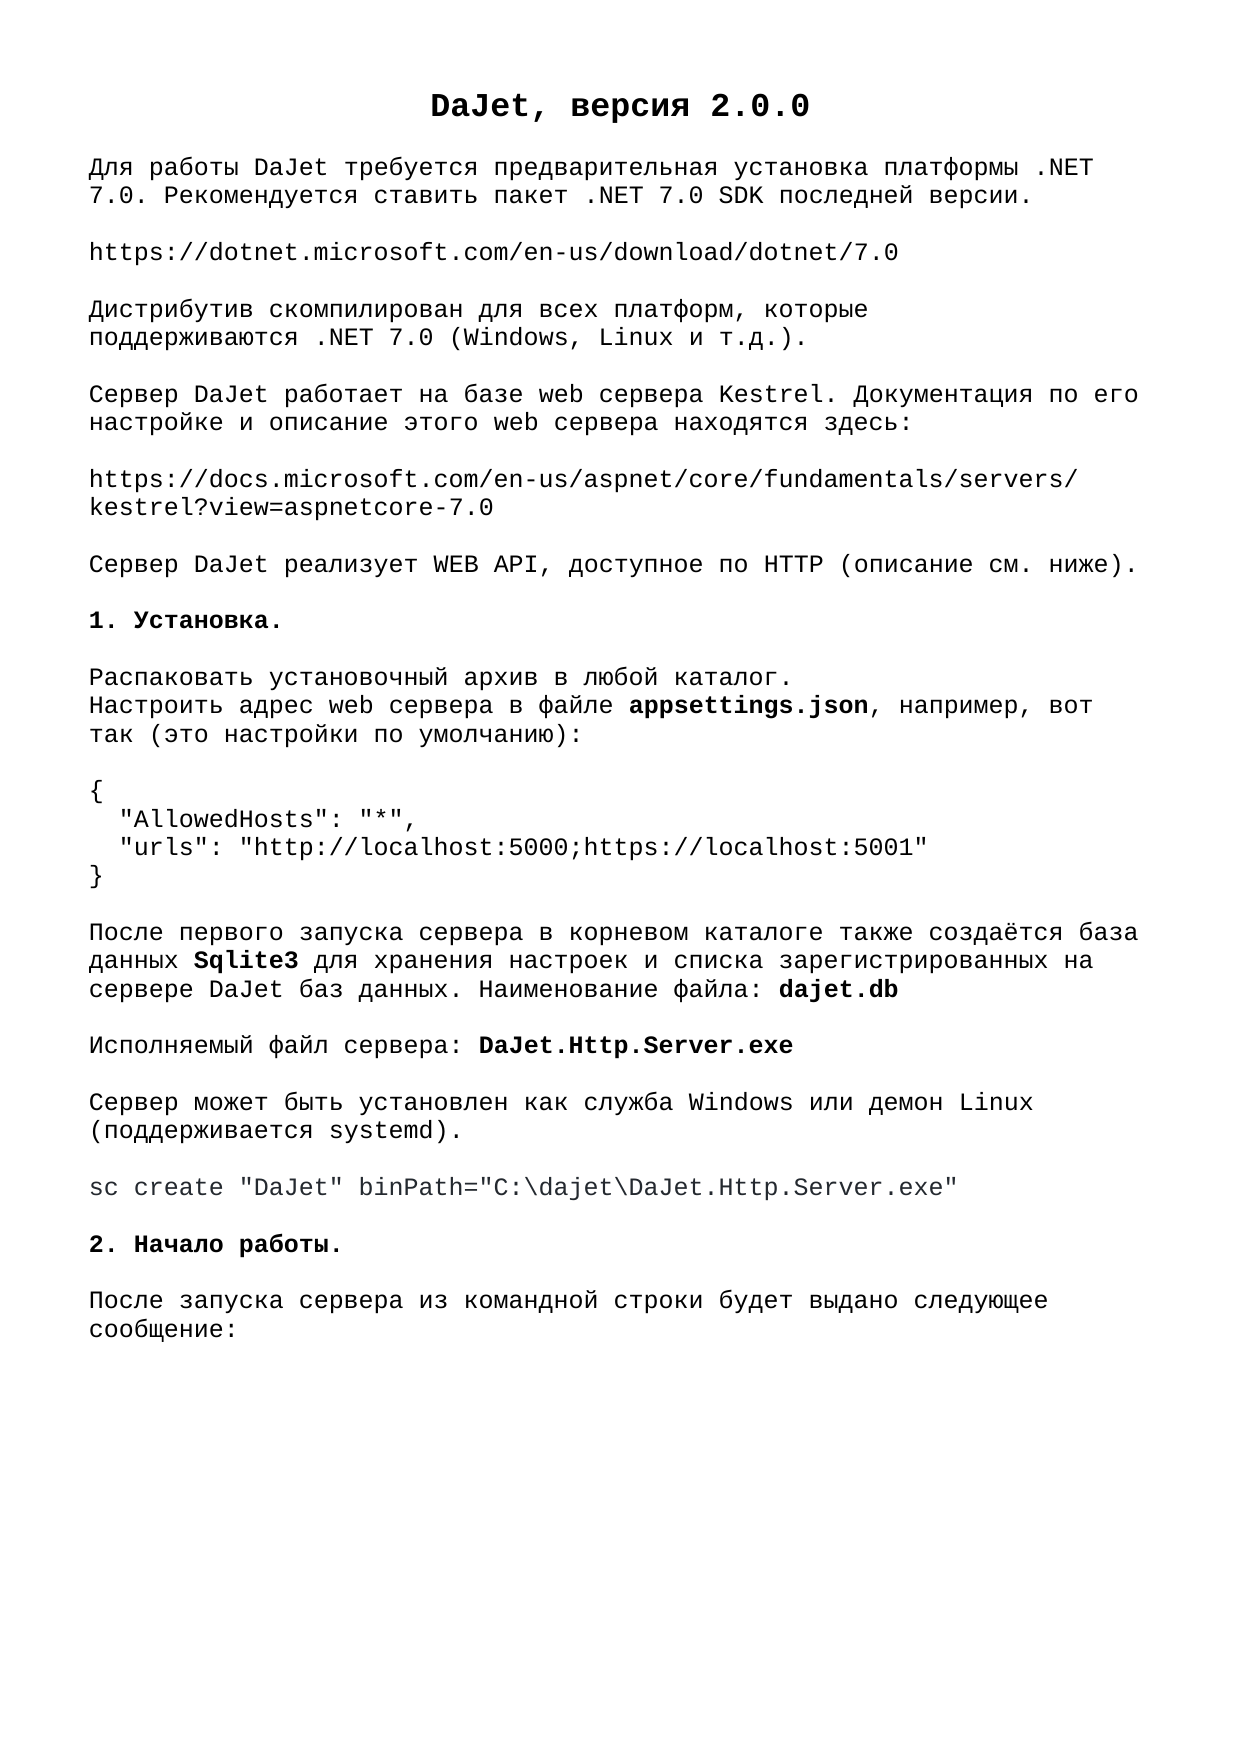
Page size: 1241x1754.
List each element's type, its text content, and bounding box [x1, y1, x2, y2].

text После запуска сервера из командной строки будет выдано следующее сообщение: [88, 1288, 1152, 1345]
text Сервер может быть установлен как служба Windows или демон Linux (поддерживается systemd). [88, 1090, 1152, 1146]
text Исполняемый файл сервера: DaJet.Http.Server.exe [88, 1033, 1152, 1061]
text } [88, 863, 1152, 891]
text "urls": "http://localhost:5000;https://localhost:5001" [88, 835, 1152, 863]
text 1. Установка. [88, 608, 1152, 636]
text Для работы DaJet требуется предварительная установка платформы .NET 7.0. Рекомендуется ставить пакет .NET 7.0 SDK последней версии. [88, 155, 1152, 211]
text sc create "DaJet" binPath="C:\dajet\DaJet.Http.Server.exe" [88, 1175, 1152, 1203]
text Сервер DaJet реализует WEB API, доступное по HTTP (описание см. ниже). [88, 551, 1152, 580]
text DaJet, версия 2.0.0 [88, 88, 1152, 126]
text 2. Начало работы. [88, 1231, 1152, 1260]
text https://dotnet.microsoft.com/en-us/download/dotnet/7.0 [88, 240, 1152, 268]
text Сервер DaJet работает на базе web сервера Kestrel. Документация по его настройке и описание этого web сервера находятся здесь: [88, 381, 1152, 438]
text https://docs.microsoft.com/en-us/aspnet/core/fundamentals/servers/kestrel?view=aspnetcore-7.0 [88, 466, 1152, 523]
text Дистрибутив скомпилирован для всех платформ, которые поддерживаются .NET 7.0 (Windows, Linux и т.д.). [88, 296, 1152, 353]
text Распаковать установочный архив в любой каталог. [88, 665, 1152, 693]
text Настроить адрес web сервера в файле appsettings.json, например, вот так (это настройки по умолчанию): [88, 693, 1152, 750]
text После первого запуска сервера в корневом каталоге также создаётся база данных Sqlite3 для хранения настроек и списка зарегистрированных на сервере DaJet баз данных. Наименование файла: dajet.db [88, 920, 1152, 1005]
text { [88, 778, 1152, 806]
text "AllowedHosts": "*", [88, 806, 1152, 835]
